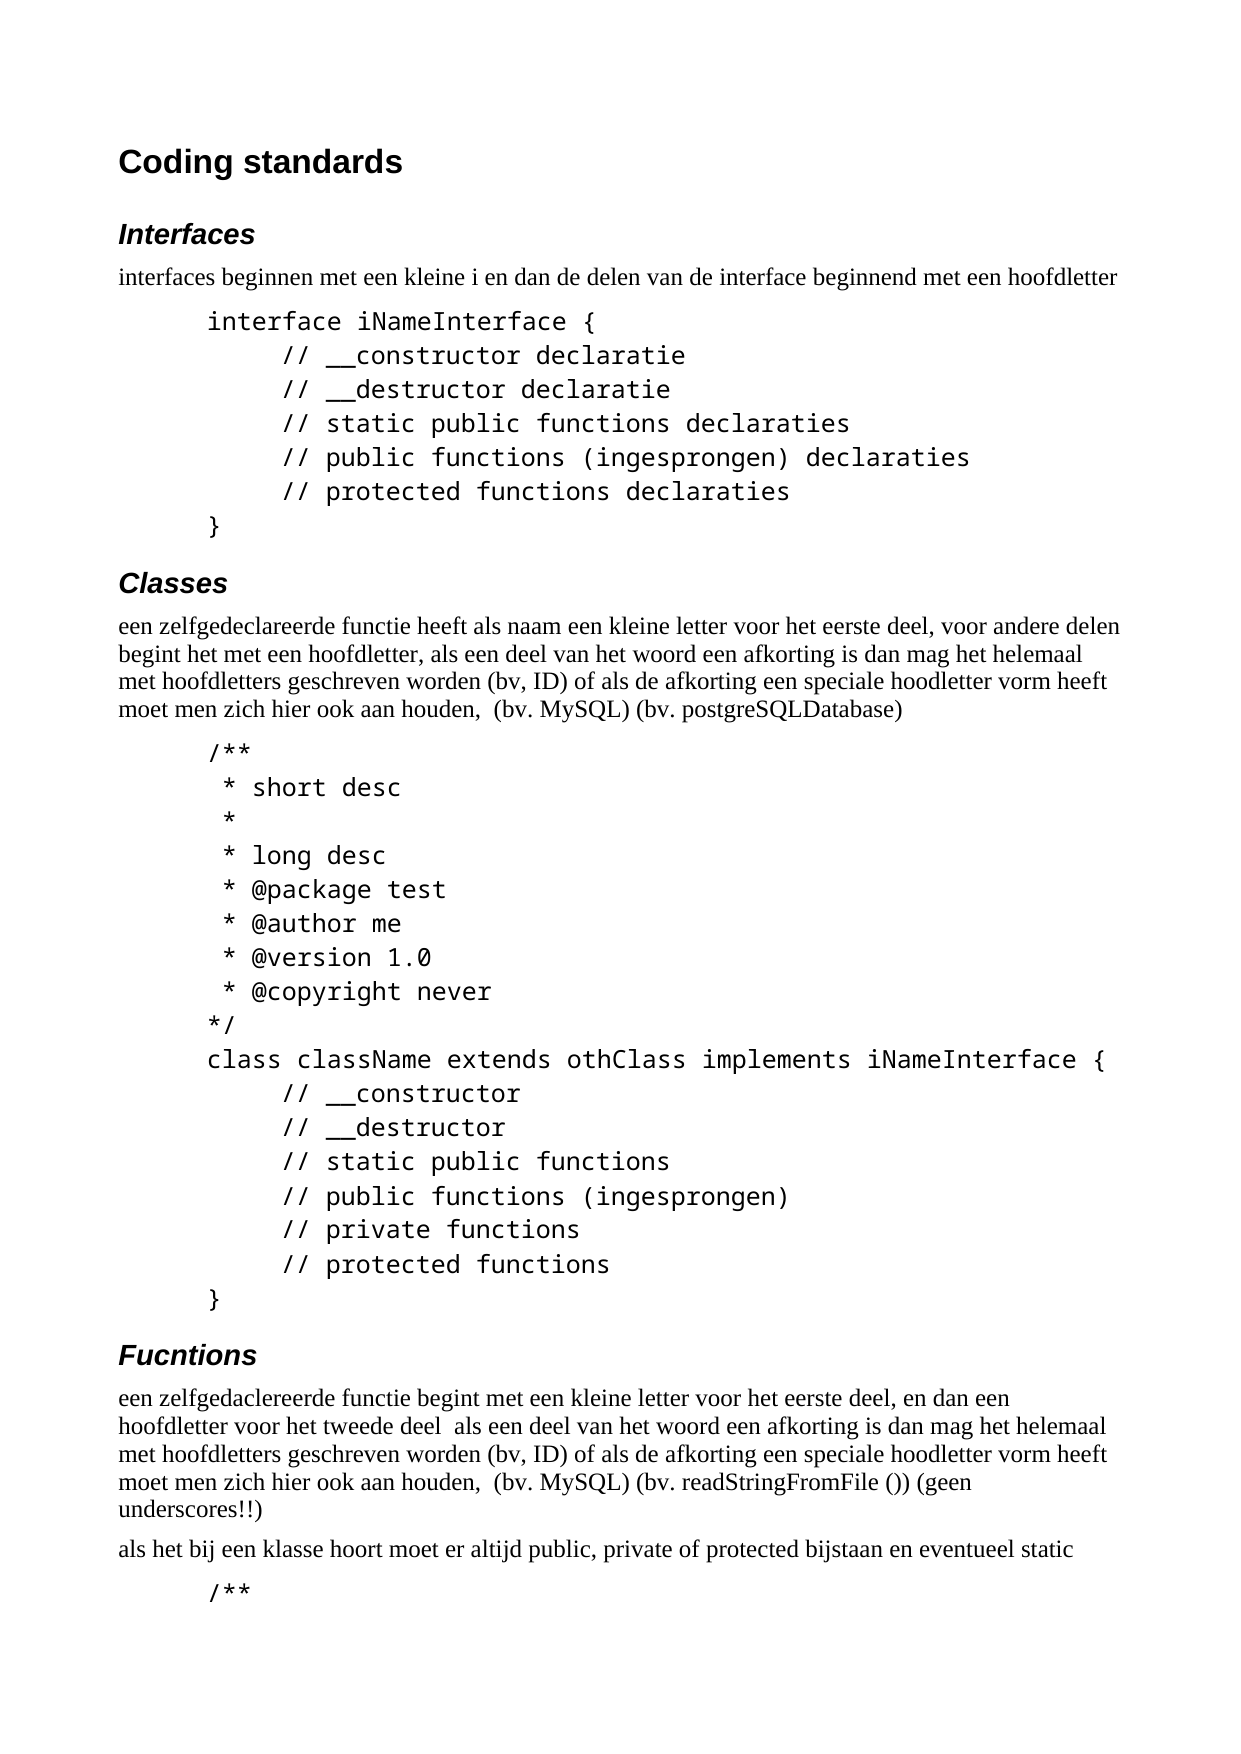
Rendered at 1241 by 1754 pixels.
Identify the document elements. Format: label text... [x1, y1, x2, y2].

text // static public functions [207, 1144, 1122, 1178]
text // protected functions declaraties [207, 474, 1122, 508]
text // __destructor [207, 1110, 1122, 1144]
subtitle Coding standards [118, 143, 1122, 181]
text } [207, 1280, 1122, 1314]
text class className extends othClass implements iNameInterface { [207, 1042, 1122, 1076]
text // __constructor declaratie [207, 337, 1122, 372]
subtitle Classes [118, 567, 1122, 599]
text // protected functions [207, 1246, 1122, 1280]
text * @copyright never [207, 974, 1122, 1008]
subtitle Fucntions [118, 1339, 1122, 1372]
text // public functions (ingesprongen) declaraties [207, 440, 1122, 474]
text interface iNameInterface { [207, 303, 1122, 337]
text * @package test [207, 872, 1122, 906]
text // public functions (ingesprongen) [207, 1178, 1122, 1212]
text } [207, 508, 1122, 542]
text interfaces beginnen met een kleine i en dan de delen van de interface beginnend met een hoofdletter [118, 263, 1122, 291]
text /** [207, 735, 1122, 769]
text // __constructor [207, 1076, 1122, 1110]
text */ [207, 1008, 1122, 1042]
text /** [207, 1576, 1122, 1610]
text * [207, 803, 1122, 837]
text een zelfgedaclereerde functie begint met een kleine letter voor het eerste deel, en dan een hoofdletter voor het tweede deel als een deel van het woord een afkorting is dan mag het helemaal met hoofdletters geschreven worden (bv, ID) of als de afkorting een speciale hoodletter vorm heeft moet men zich hier ook aan houden, (bv. MySQL) (bv. readStringFromFile ()) (geen underscores!!) [118, 1384, 1122, 1523]
subtitle Interfaces [118, 218, 1122, 251]
text // __destructor declaratie [207, 372, 1122, 406]
text // static public functions declaraties [207, 406, 1122, 440]
text * long desc [207, 837, 1122, 872]
text als het bij een klasse hoort moet er altijd public, private of protected bijstaan en eventueel static [118, 1536, 1122, 1563]
text * @author me [207, 906, 1122, 940]
text een zelfgedeclareerde functie heeft als naam een kleine letter voor het eerste deel, voor andere delen begint het met een hoofdletter, als een deel van het woord een afkorting is dan mag het helemaal met hoofdletters geschreven worden (bv, ID) of als de afkorting een speciale hoodletter vorm heeft moet men zich hier ook aan houden, (bv. MySQL) (bv. postgreSQLDatabase) [118, 612, 1122, 723]
text * short desc [207, 769, 1122, 803]
text // private functions [207, 1212, 1122, 1246]
text * @version 1.0 [207, 940, 1122, 974]
